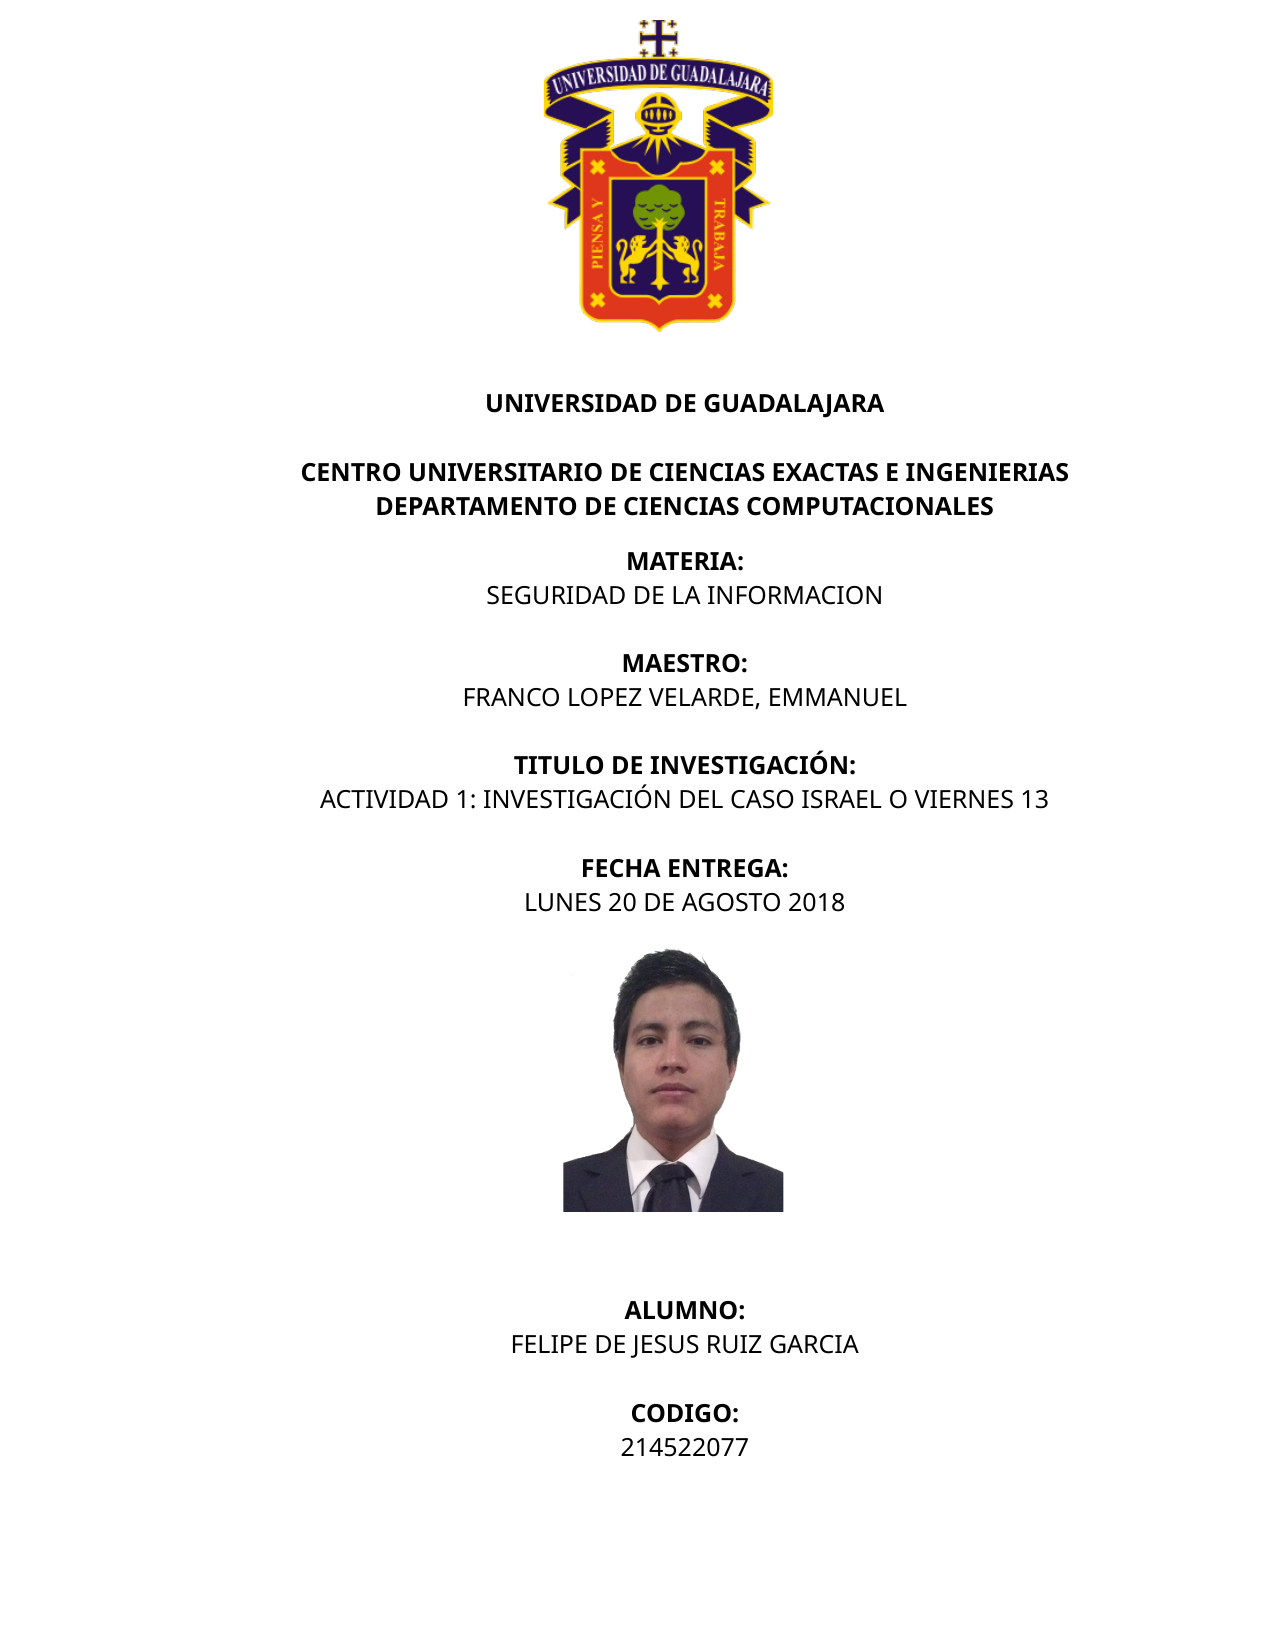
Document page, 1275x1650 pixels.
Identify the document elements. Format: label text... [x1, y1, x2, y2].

text MATERIA: [177, 544, 1157, 578]
text DEPARTAMENTO DE CIENCIAS COMPUTACIONALES [177, 488, 1157, 522]
text SEGURIDAD DE LA INFORMACION [177, 578, 1157, 612]
text CENTRO UNIVERSITARIO DE CIENCIAS EXACTAS E INGENIERIAS [177, 454, 1157, 488]
text CODIGO: [177, 1395, 1157, 1429]
picture [563, 921, 784, 1212]
text MAESTRO: [177, 646, 1157, 680]
picture [543, 20, 773, 332]
text ACTIVIDAD 1: INVESTIGACIÓN DEL CASO ISRAEL O VIERNES 13 [177, 782, 1157, 816]
text 214522077 [177, 1429, 1157, 1463]
text FECHA ENTREGA: [177, 850, 1157, 884]
text LUNES 20 DE AGOSTO 2018 [177, 884, 1157, 918]
text UNIVERSIDAD DE GUADALAJARA [177, 386, 1157, 420]
text FELIPE DE JESUS RUIZ GARCIA [177, 1327, 1157, 1361]
text TITULO DE INVESTIGACIÓN: [177, 748, 1157, 782]
text ALUMNO: [177, 1293, 1157, 1327]
text FRANCO LOPEZ VELARDE, EMMANUEL [177, 680, 1157, 714]
